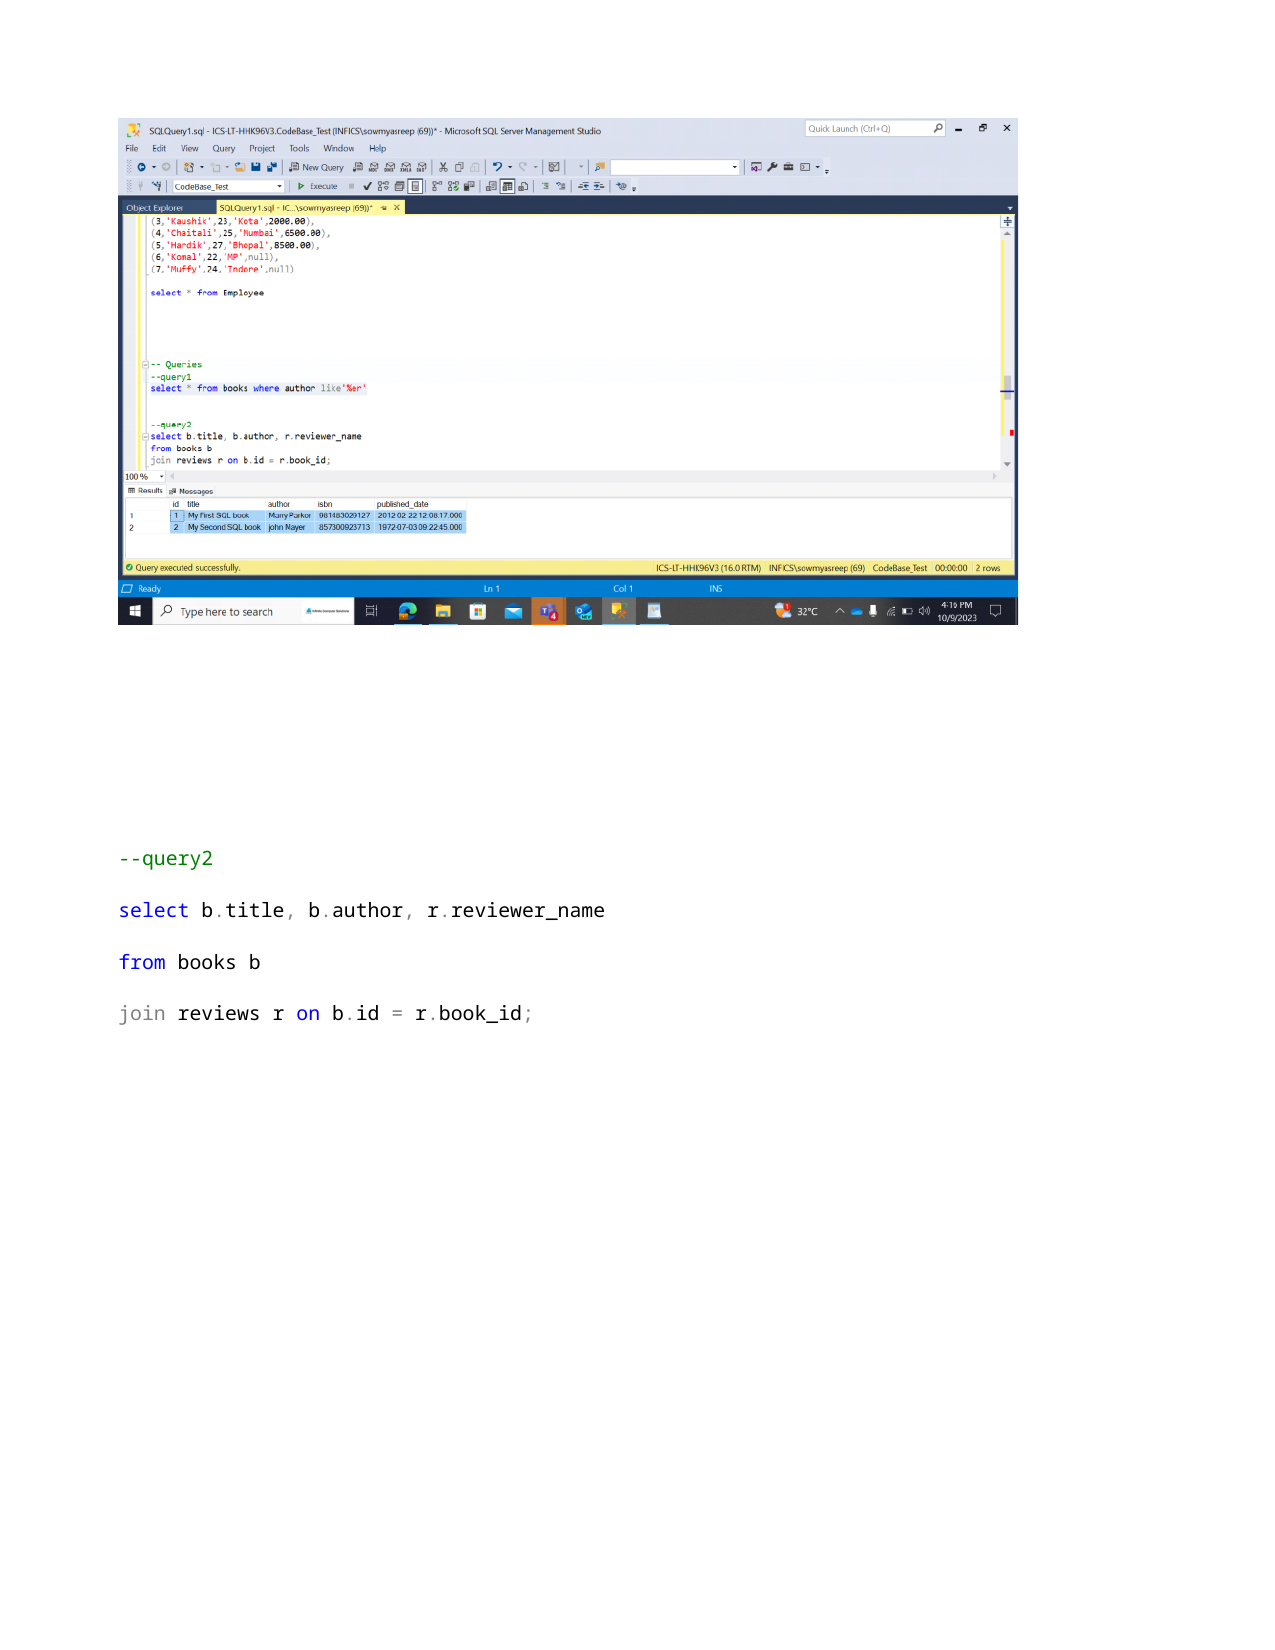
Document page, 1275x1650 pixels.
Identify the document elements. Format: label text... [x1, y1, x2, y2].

text from books b [118, 948, 1157, 975]
text --query2 [118, 844, 1157, 871]
text join reviews r on b.id = r.book_id; [118, 1000, 1157, 1027]
text select b.title, b.author, r.reviewer_name [118, 896, 1157, 923]
